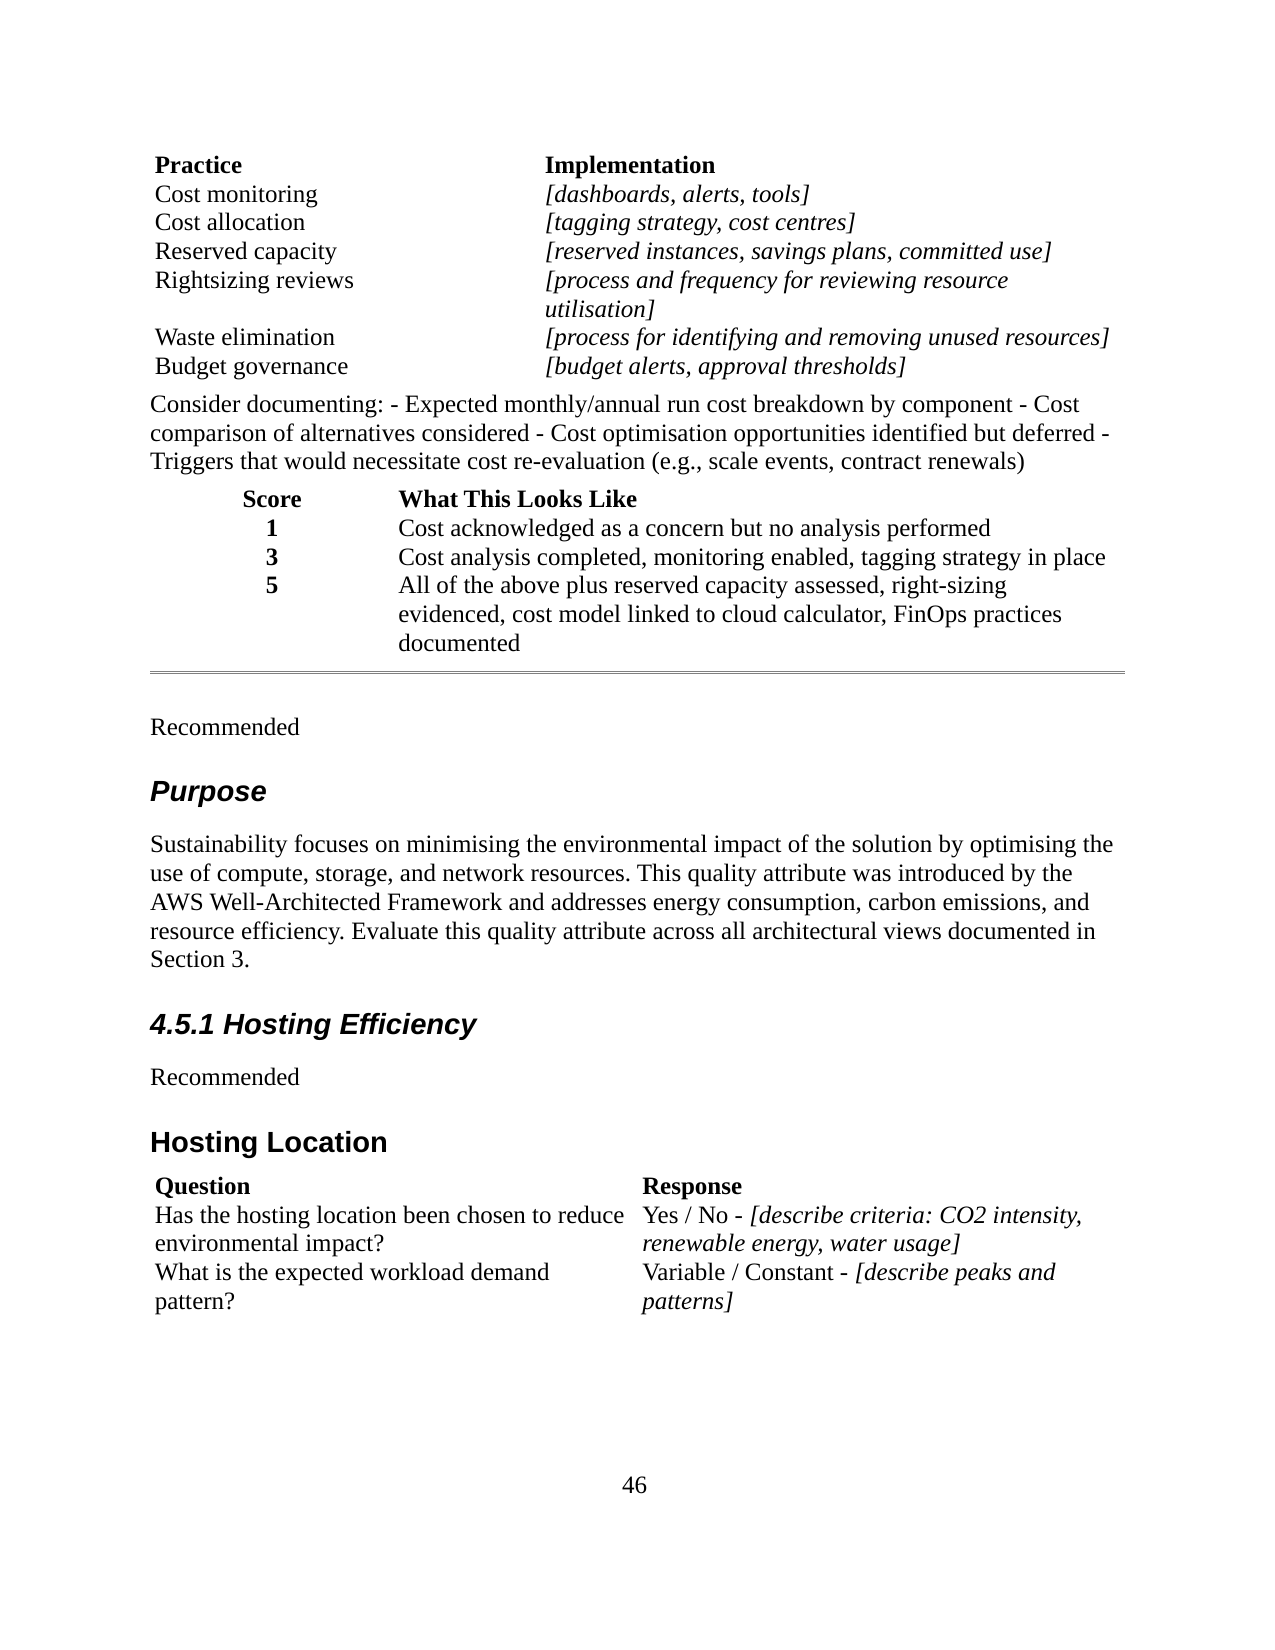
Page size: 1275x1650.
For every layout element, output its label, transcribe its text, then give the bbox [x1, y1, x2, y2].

text Recommended [150, 1062, 1125, 1091]
table_header Response [638, 1171, 1125, 1200]
table_header Score [150, 484, 394, 513]
table_cell Cost allocation [150, 208, 540, 236]
subtitle Hosting Location [150, 1125, 1125, 1158]
table_header Implementation [540, 150, 1125, 179]
subtitle Purpose [150, 774, 1125, 808]
table_cell Cost monitoring [150, 179, 540, 207]
table_cell Yes / No - [describe criteria: CO2 intensity, renewable energy, water usage] [638, 1200, 1125, 1257]
table_cell [process for identifying and removing unused resources] [540, 323, 1125, 351]
table_header What This Looks Like [394, 484, 1125, 513]
table_cell Cost acknowledged as a concern but no analysis performed [394, 513, 1125, 542]
table_cell What is the expected workload demand pattern? [150, 1257, 637, 1315]
table_cell [tagging strategy, cost centres] [540, 208, 1125, 236]
table_header Question [150, 1171, 637, 1200]
table_cell 5 [150, 570, 394, 657]
table_cell [reserved instances, savings plans, committed use] [540, 236, 1125, 265]
table_cell All of the above plus reserved capacity assessed, right-sizing evidenced, cost model linked to cloud calculator, FinOps practices documented [394, 570, 1125, 657]
table_cell [budget alerts, approval thresholds] [540, 351, 1125, 380]
table_cell 1 [150, 513, 394, 542]
table_cell [dashboards, alerts, tools] [540, 179, 1125, 207]
table_cell Waste elimination [150, 323, 540, 351]
table_cell [process and frequency for reviewing resource utilisation] [540, 265, 1125, 322]
table_cell Rightsizing reviews [150, 265, 540, 322]
table_header Practice [150, 150, 540, 179]
table_cell Cost analysis completed, monitoring enabled, tagging strategy in place [394, 542, 1125, 570]
table_cell Budget governance [150, 351, 540, 380]
subtitle 4.5.1 Hosting Efficiency [150, 1007, 1125, 1041]
text Recommended [150, 712, 1125, 741]
table_cell Variable / Constant - [describe peaks and patterns] [638, 1257, 1125, 1315]
table_cell Has the hosting location been chosen to reduce environmental impact? [150, 1200, 637, 1257]
text Sustainability focuses on minimising the environmental impact of the solution by optimising the use of compute, storage, and network resources. This quality attribute was introduced by the AWS Well-Architected Framework and addresses energy consumption, carbon emissions, and resource efficiency. Evaluate this quality attribute across all architectural views documented in Section 3. [150, 829, 1125, 973]
text Consider documenting: - Expected monthly/annual run cost breakdown by component - Cost comparison of alternatives considered - Cost optimisation opportunities identified but deferred - Triggers that would necessitate cost re-evaluation (e.g., scale events, contract renewals) [150, 389, 1125, 475]
table_cell 3 [150, 542, 394, 570]
table_cell Reserved capacity [150, 236, 540, 265]
